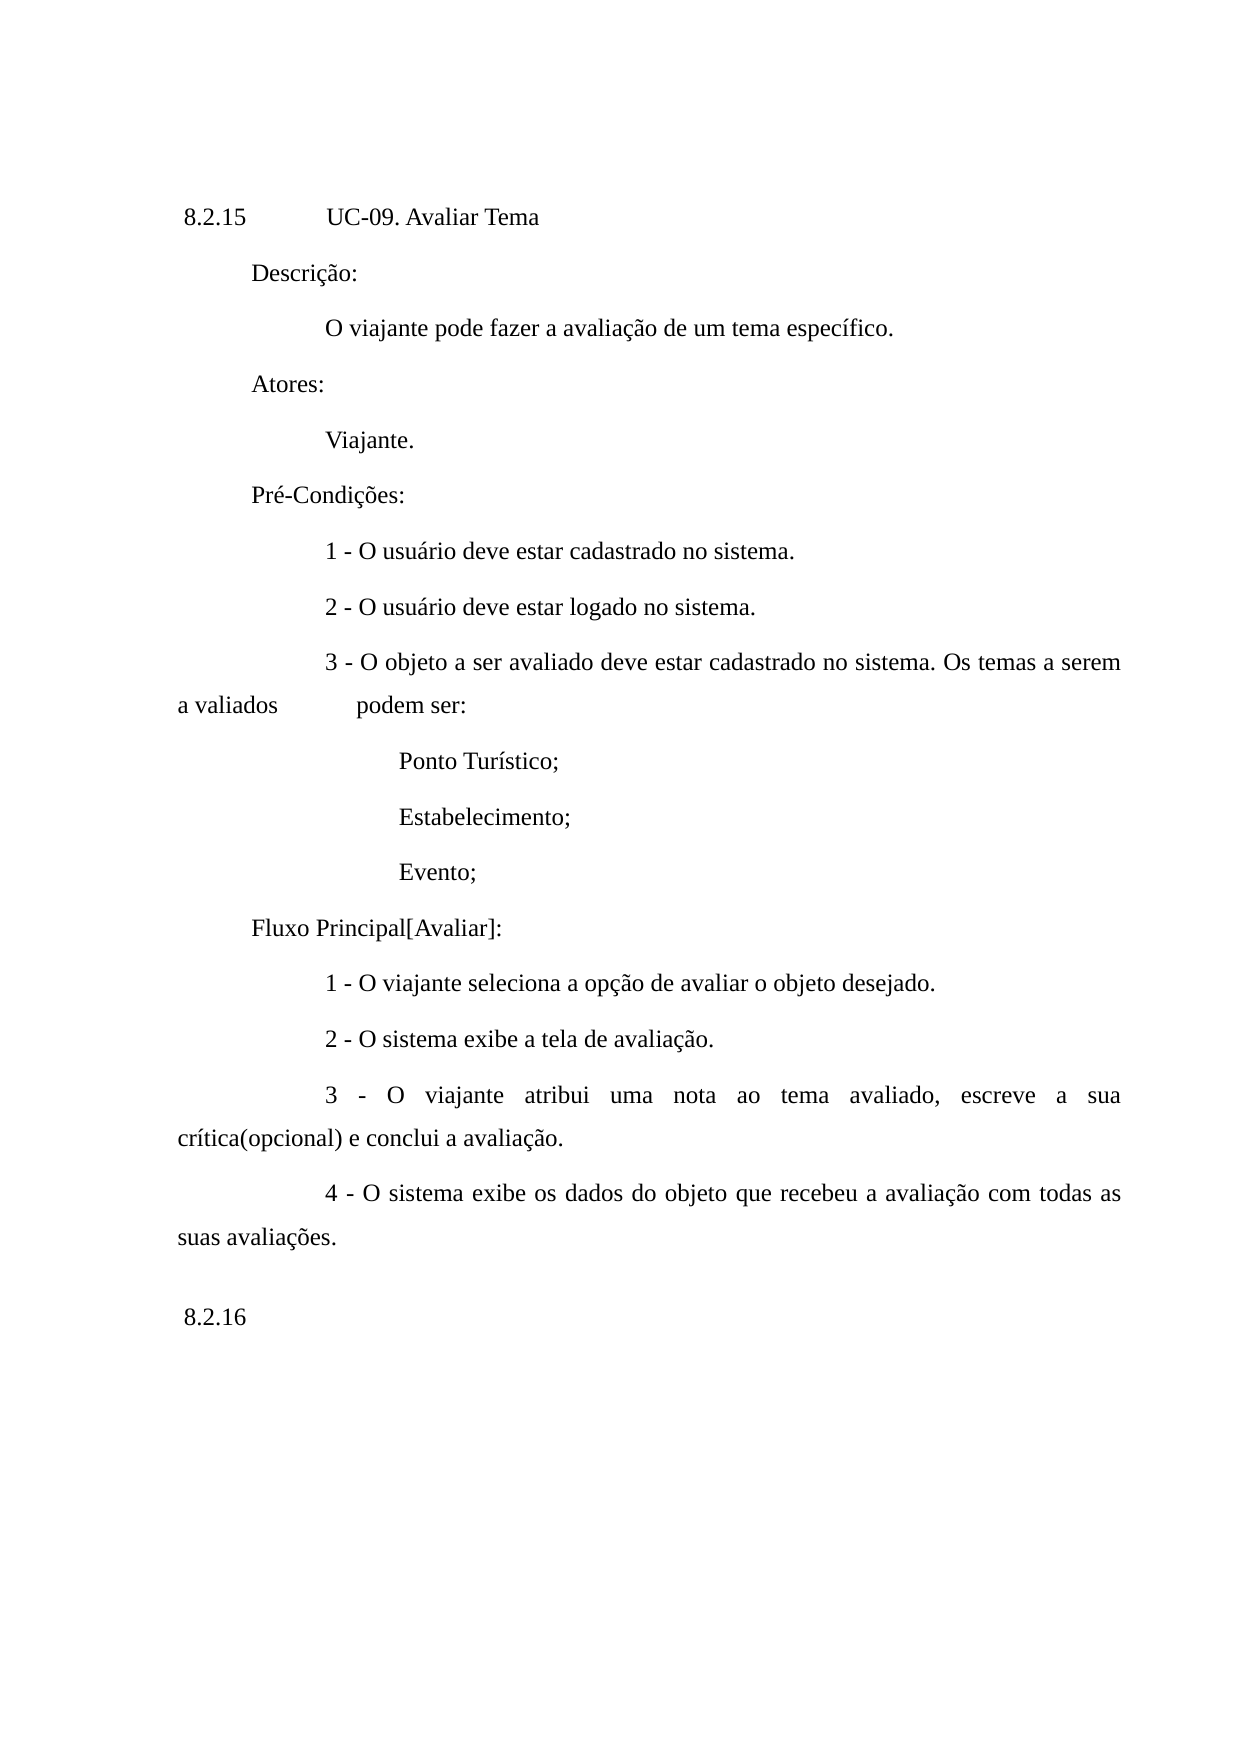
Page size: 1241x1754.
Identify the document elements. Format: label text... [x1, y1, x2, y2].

text Evento; [177, 857, 1122, 886]
text 2 - O sistema exibe a tela de avaliação. [177, 1024, 1122, 1053]
text Estabelecimento; [177, 802, 1122, 830]
subtitle UC-09. Avaliar Tema [177, 202, 1122, 231]
text 2 - O usuário deve estar logado no sistema. [177, 592, 1122, 620]
text 3 - O viajante atribui uma nota ao tema avaliado, escreve a sua crítica(opcional) e conclui a avaliação. [177, 1080, 1122, 1152]
text 4 - O sistema exibe os dados do objeto que recebeu a avaliação com todas as suas avaliações. [177, 1178, 1122, 1250]
text O viajante pode fazer a avaliação de um tema específico. [177, 313, 1122, 342]
text Viajante. [177, 425, 1122, 453]
text 1 - O viajante seleciona a opção de avaliar o objeto desejado. [177, 968, 1122, 997]
text Ponto Turístico; [177, 746, 1122, 775]
text Fluxo Principal[Avaliar]: [177, 913, 1122, 942]
text Pré-Condições: [177, 480, 1122, 509]
text 3 - O objeto a ser avaliado deve estar cadastrado no sistema. Os temas a serem a valiados podem ser: [177, 647, 1122, 719]
text Atores: [177, 369, 1122, 398]
text Descrição: [177, 258, 1122, 287]
text 1 - O usuário deve estar cadastrado no sistema. [177, 536, 1122, 565]
